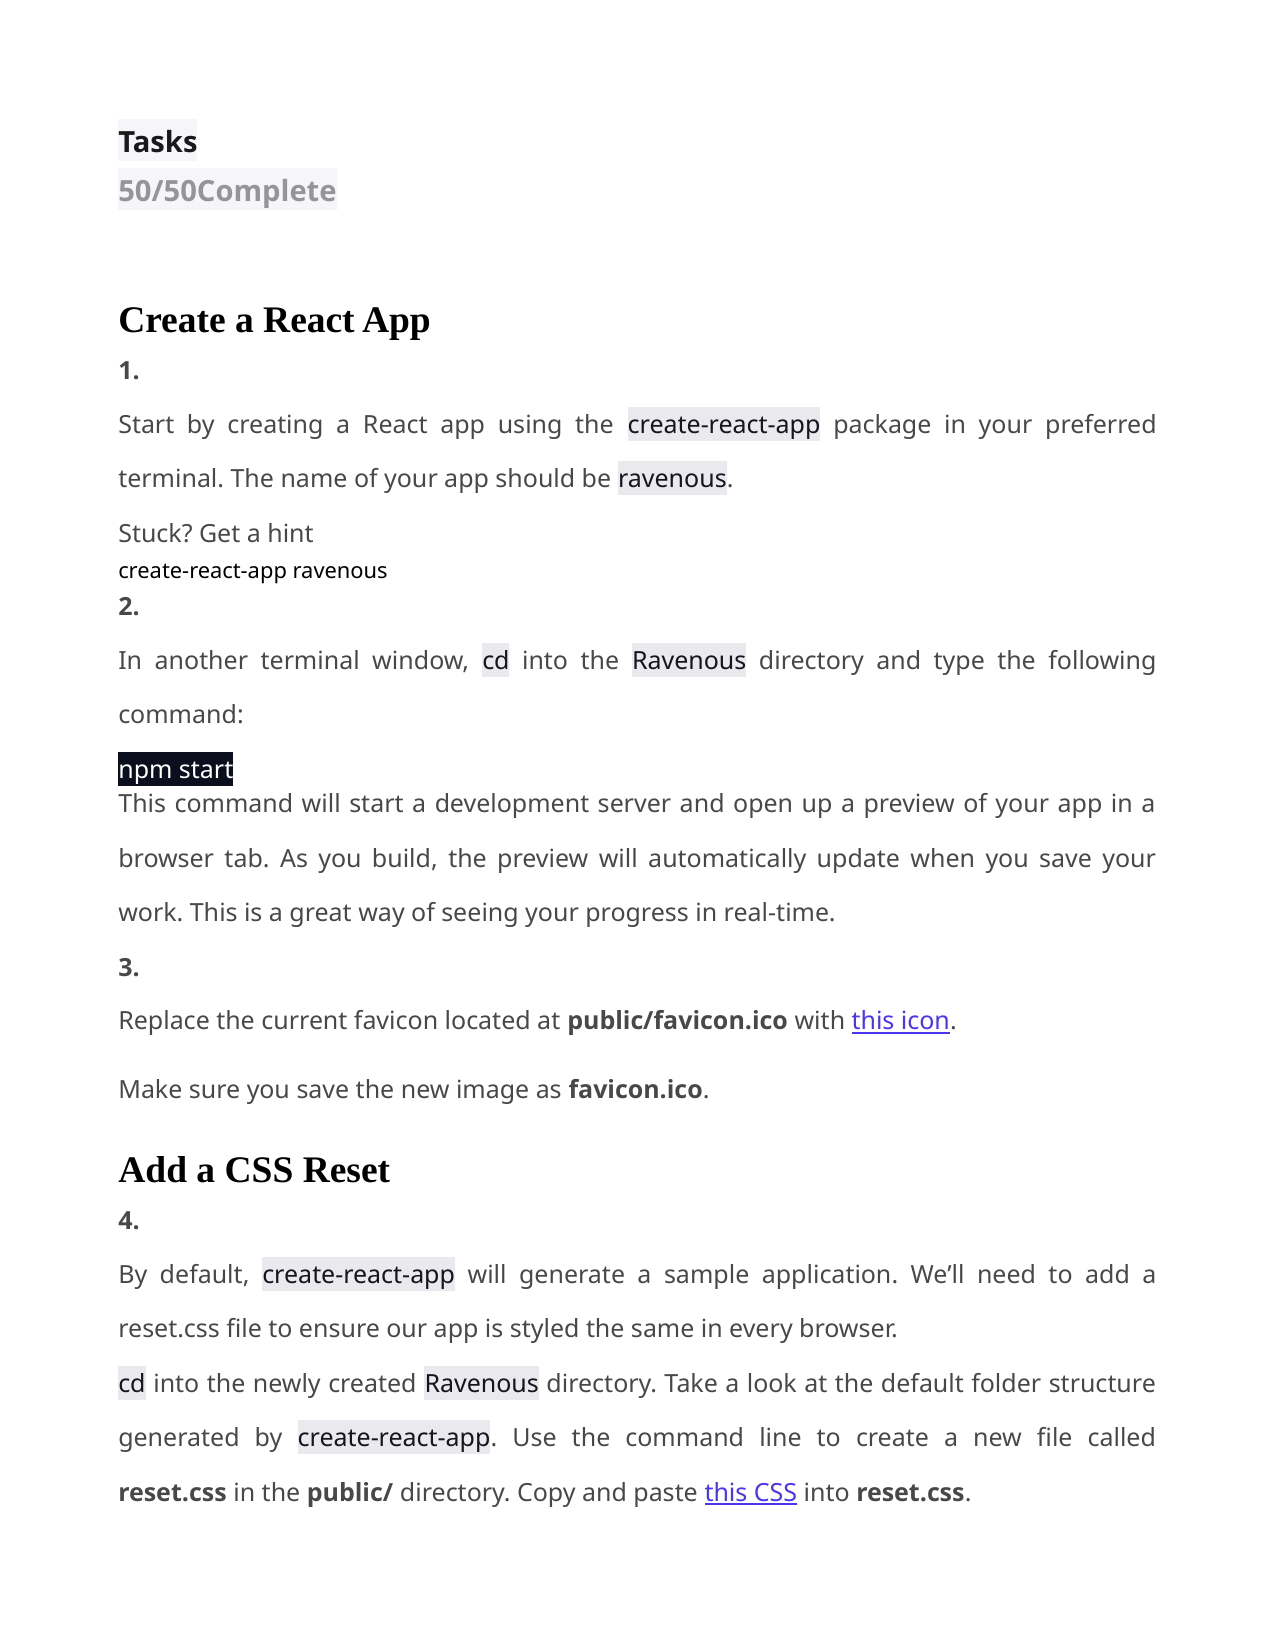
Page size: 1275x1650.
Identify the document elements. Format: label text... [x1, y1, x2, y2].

text npm start [118, 752, 1157, 786]
text Start by creating a React app using the create-react-app package in your preferred terminal. The name of your app should be ravenous. [118, 407, 1157, 495]
text Stuck? Get a hint [118, 516, 1157, 550]
text In another terminal window, cd into the Ravenous directory and type the following command: [118, 643, 1157, 731]
text 3. [118, 949, 1157, 983]
text cd into the newly created Ravenous directory. Take a look at the default folder structure generated by create-react-app. Use the command line to create a new file called reset.css in the public/ directory. Copy and paste this CSS into reset.css. [118, 1366, 1157, 1509]
text 2. [118, 589, 1157, 623]
subtitle Create a React App [118, 297, 1157, 340]
text Make sure you save the new image as favicon.ico. [118, 1072, 1157, 1106]
text By default, create-react-app will generate a sample application. We’ll need to add a reset.css file to ensure our app is styled the same in every browser. [118, 1257, 1157, 1345]
text This command will start a development server and open up a preview of your app in a browser tab. As you build, the preview will automatically update when you save your work. This is a great way of seeing your progress in real-time. [118, 786, 1157, 929]
text Replace the current favicon located at public/favicon.ico with this icon. [118, 1003, 1157, 1037]
subtitle Add a CSS Reset [118, 1147, 1157, 1190]
text 1. [118, 353, 1157, 387]
text 50/50Complete [118, 167, 1152, 210]
text 4. [118, 1203, 1157, 1237]
text create-react-app ravenous [118, 555, 1157, 584]
text Tasks [118, 118, 1157, 161]
